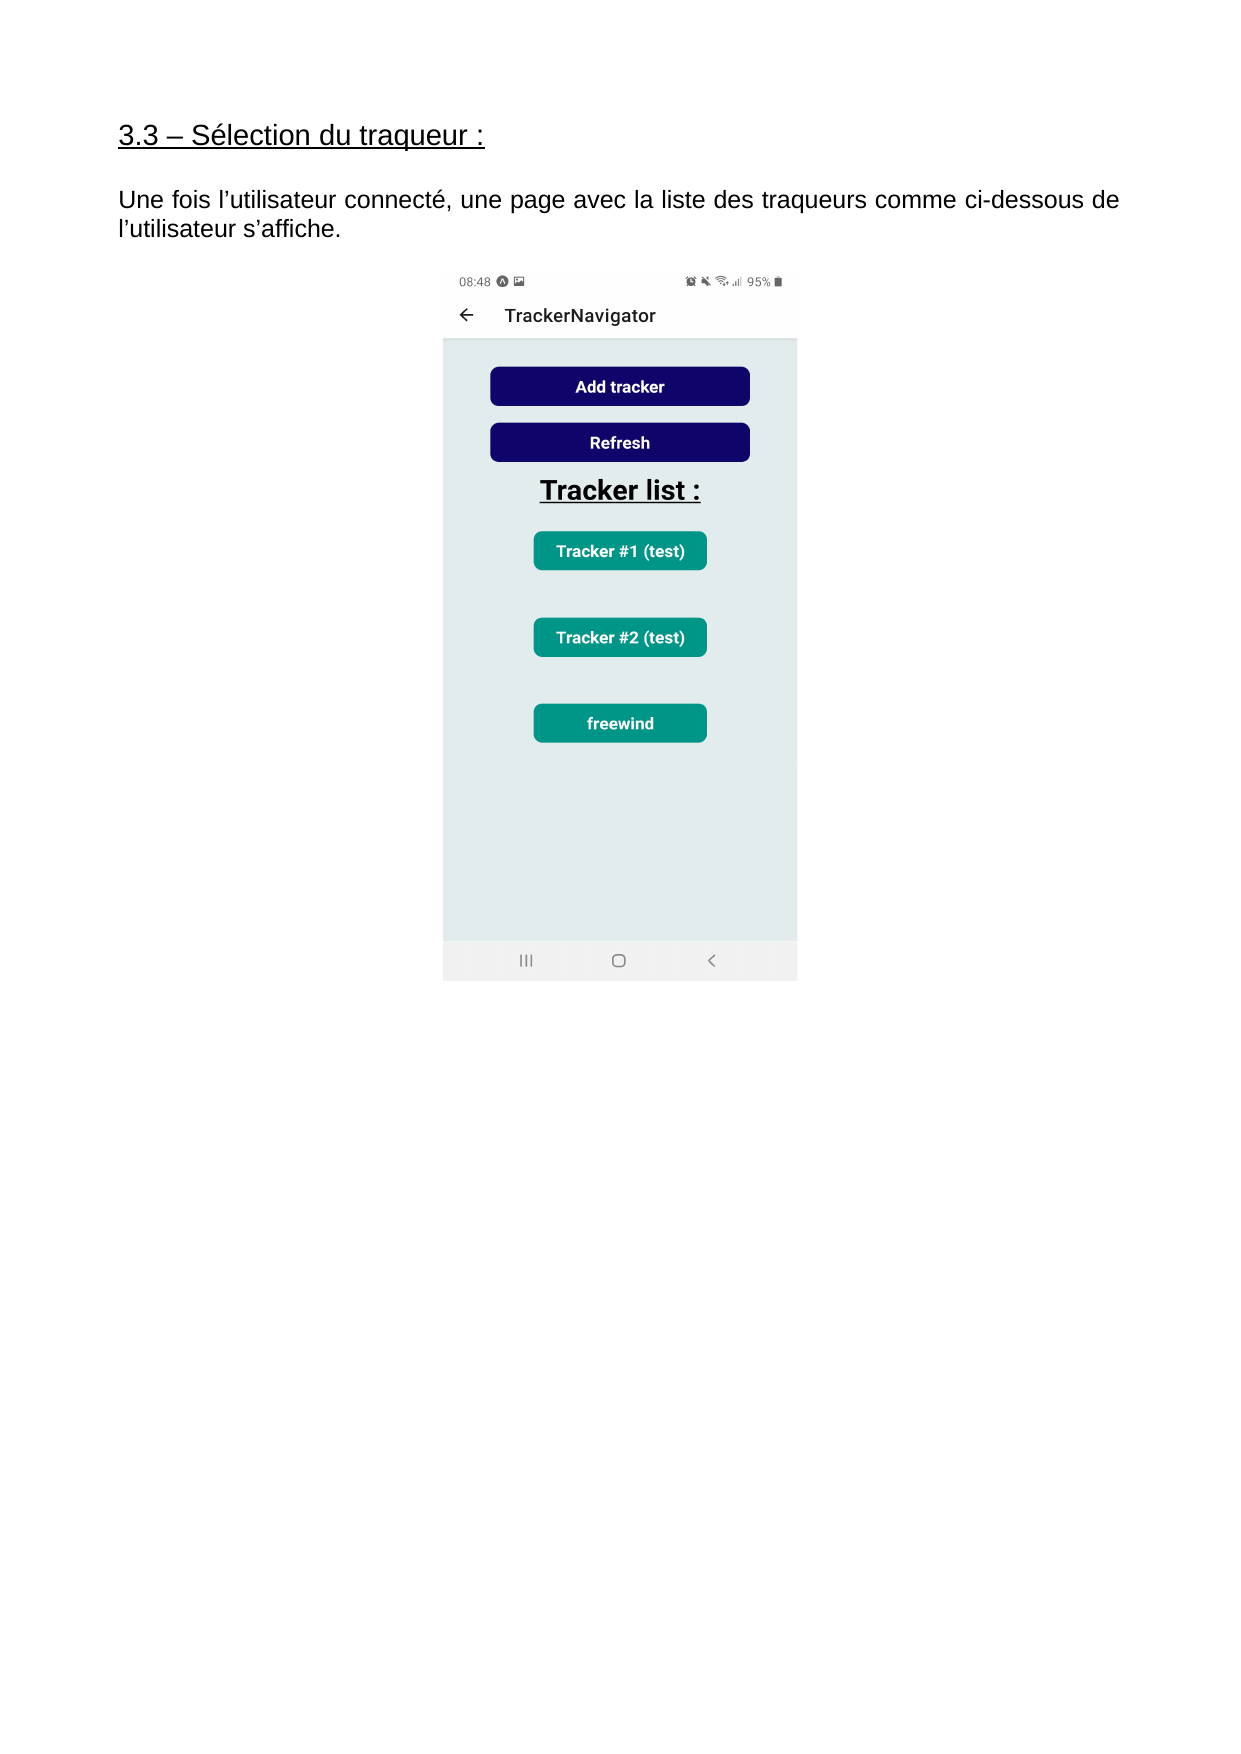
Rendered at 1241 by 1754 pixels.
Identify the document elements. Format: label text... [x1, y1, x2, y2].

text 3.3 – Sélection du traqueur : [118, 118, 1122, 152]
picture [442, 271, 798, 981]
text Une fois l’utilisateur connecté, une page avec la liste des traqueurs comme ci-dessous de l’utilisateur s’affiche. [118, 185, 1122, 243]
